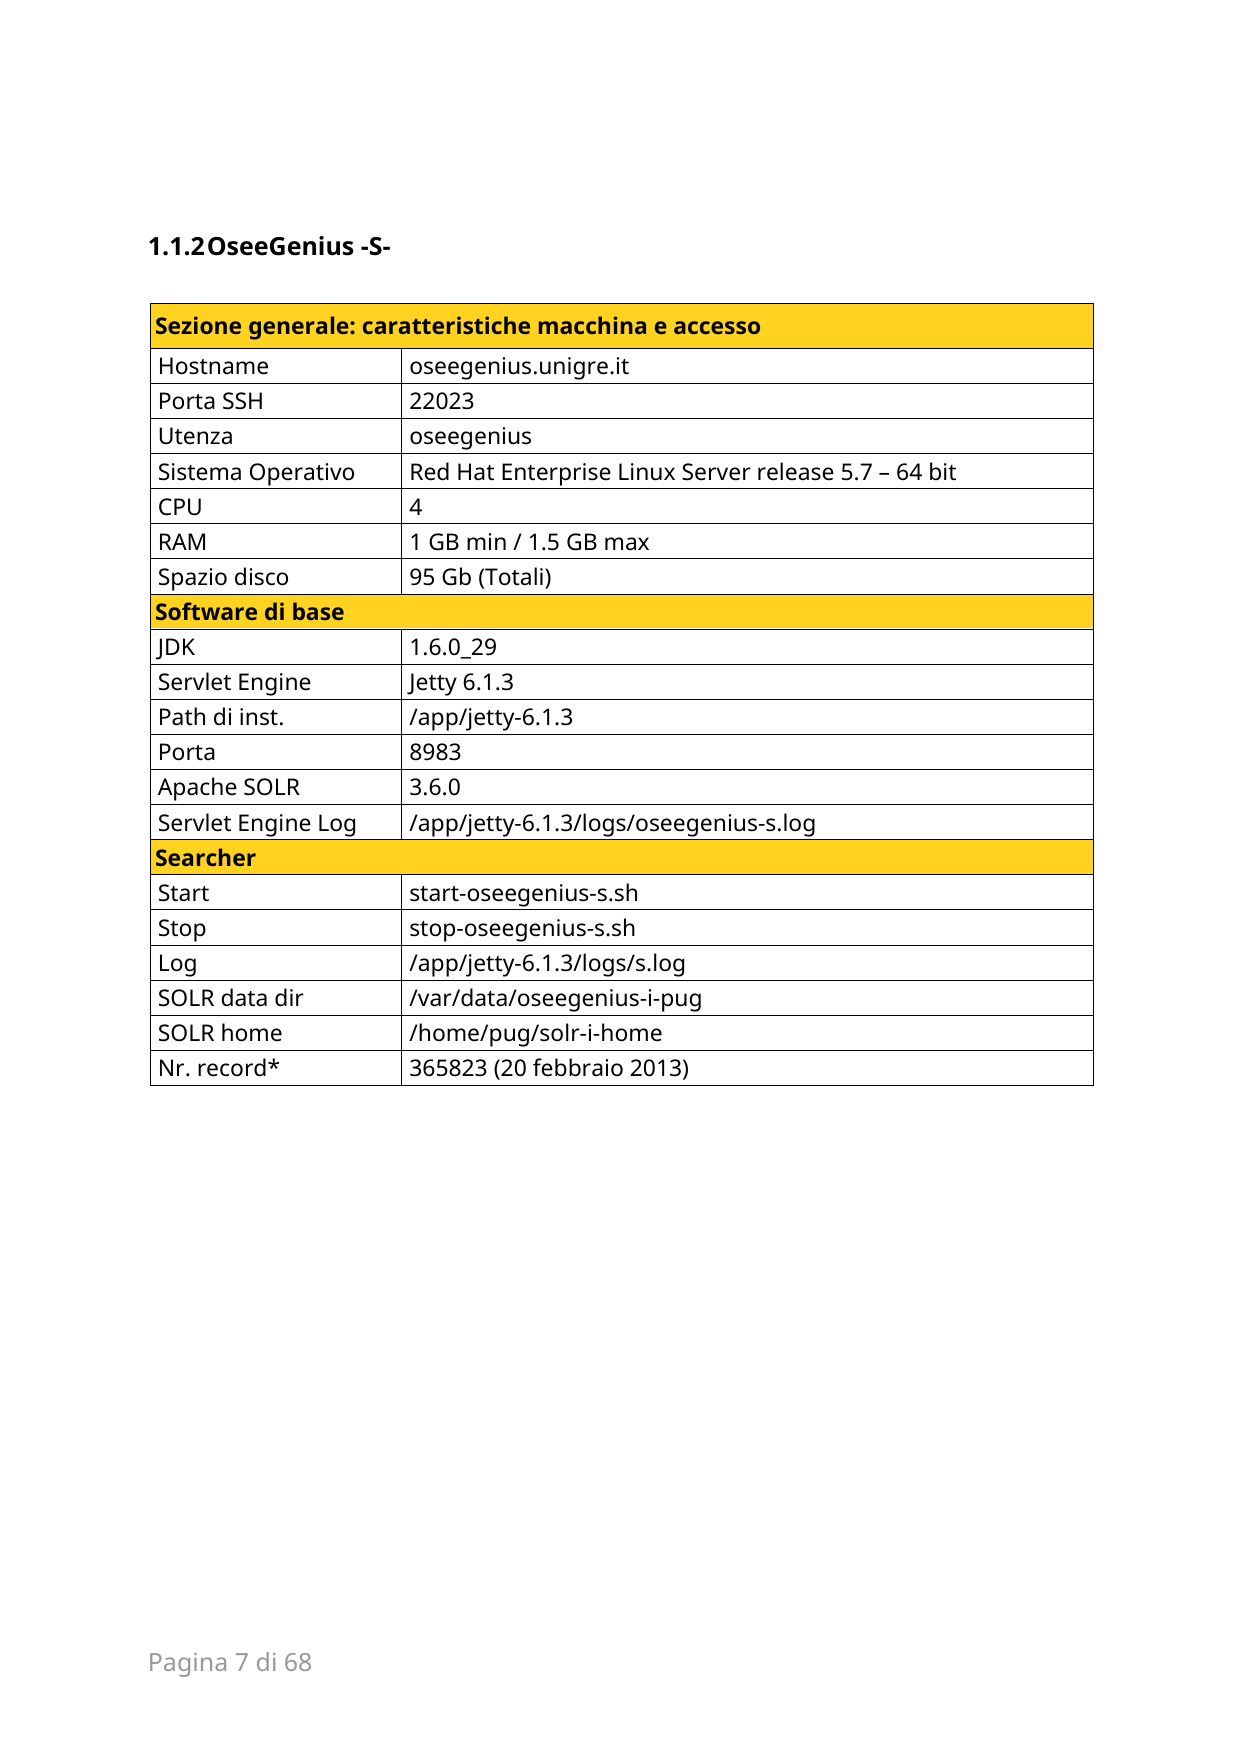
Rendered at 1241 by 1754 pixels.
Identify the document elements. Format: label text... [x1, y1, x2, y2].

table_cell Utenza [151, 419, 401, 453]
table_cell CPU [151, 489, 401, 523]
table_cell Start [151, 875, 401, 909]
table_cell Spazio disco [151, 559, 401, 593]
table_header Sezione generale: caratteristiche macchina e accesso [151, 304, 1093, 348]
table_cell 1 GB min / 1.5 GB max [402, 524, 1093, 558]
table_cell Nr. record* [151, 1051, 401, 1085]
table_cell Stop [151, 910, 401, 944]
table_cell Red Hat Enterprise Linux Server release 5.7 – 64 bit [402, 454, 1093, 488]
table_cell Software di base [151, 595, 1093, 628]
table_cell Porta SSH [151, 384, 401, 418]
table_cell Path di inst. [151, 700, 401, 734]
table_cell Sistema Operativo [151, 454, 401, 488]
table_cell Searcher [151, 840, 1093, 874]
table_cell 3.6.0 [402, 770, 1093, 804]
table_cell 8983 [402, 735, 1093, 769]
subtitle OseeGenius -S- [148, 228, 1093, 263]
table_cell /home/pug/solr-i-home [402, 1016, 1093, 1050]
table_cell RAM [151, 524, 401, 558]
table_cell start-oseegenius-s.sh [402, 875, 1093, 909]
table_cell Servlet Engine [151, 665, 401, 699]
table_cell /app/jetty-6.1.3/logs/oseegenius-s.log [402, 805, 1093, 839]
table_cell 95 Gb (Totali) [402, 559, 1093, 593]
table_cell /app/jetty-6.1.3/logs/s.log [402, 946, 1093, 979]
table_cell /app/jetty-6.1.3 [402, 700, 1093, 734]
table_cell SOLR home [151, 1016, 401, 1050]
table_cell Porta [151, 735, 401, 769]
table_cell stop-oseegenius-s.sh [402, 910, 1093, 944]
table_cell Jetty 6.1.3 [402, 665, 1093, 699]
table_cell 22023 [402, 384, 1093, 418]
table_cell oseegenius.unigre.it [402, 349, 1093, 383]
table_cell 365823 (20 febbraio 2013) [402, 1051, 1093, 1085]
table_cell 1.6.0_29 [402, 630, 1093, 664]
table_cell Apache SOLR [151, 770, 401, 804]
table_cell /var/data/oseegenius-i-pug [402, 981, 1093, 1015]
table_cell Hostname [151, 349, 401, 383]
table_cell Log [151, 946, 401, 979]
table_cell JDK [151, 630, 401, 664]
table_cell Servlet Engine Log [151, 805, 401, 839]
table_cell oseegenius [402, 419, 1093, 453]
table_cell 4 [402, 489, 1093, 523]
table_cell SOLR data dir [151, 981, 401, 1015]
